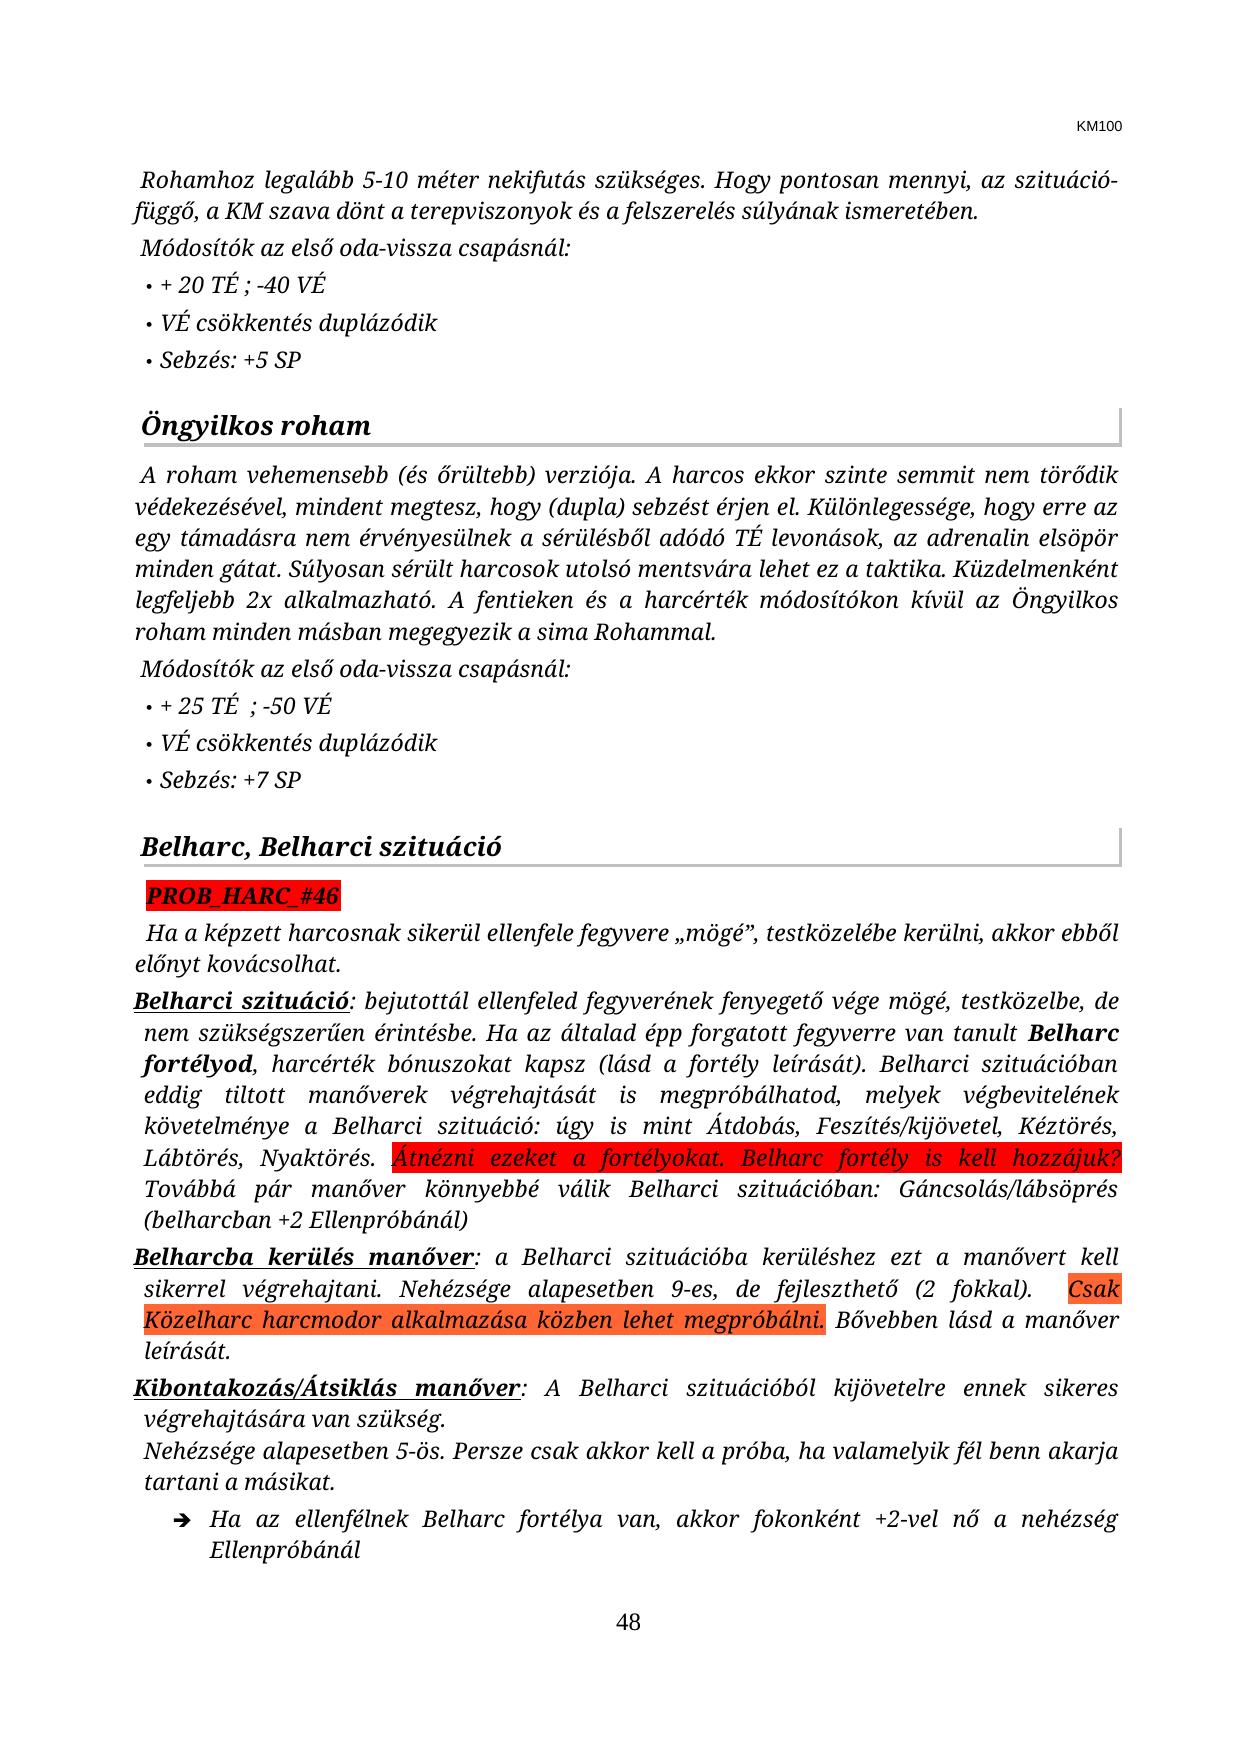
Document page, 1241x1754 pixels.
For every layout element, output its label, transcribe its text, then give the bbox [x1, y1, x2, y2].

text Módosítók az első oda-vissza csapásnál: [134, 653, 1122, 684]
list Sebzés: +5 SP [146, 344, 1122, 375]
subtitle Belharc, Belharci szituáció [140, 828, 1118, 864]
text Belharcba kerülés manőver: a Belharci szituációba kerüléshez ezt a manővert kell sikerrel végrehajtani. Nehézsége alapesetben 9-es, de fejleszthető (2 fokkal). Csak Közelharc harcmodor alkalmazása közben lehet megpróbálni. Bővebben lásd a manőver leírását. [133, 1241, 1122, 1366]
list Ha az ellenfélnek Belharc fortélya van, akkor fokonként +2-vel nő a nehézség Ellenpróbánál [172, 1503, 1122, 1566]
text PROB_HARC_#46 [134, 880, 1122, 911]
text A roham vehemensebb (és őrültebb) verziója. A harcos ekkor szinte semmit nem törődik védekezésével, mindent megtesz, hogy (dupla) sebzést érjen el. Különlegessége, hogy erre az egy támadásra nem érvényesülnek a sérülésből adódó TÉ levonások, az adrenalin elsöpör minden gátat. Súlyosan sérült harcosok utolsó mentsvára lehet ez a taktika. Küzdelmenként legfeljebb 2x alkalmazható. A fentieken és a harcérték módosítókon kívül az Öngyilkos roham minden másban megegyezik a sima Rohammal. [134, 459, 1122, 647]
list VÉ csökkentés duplázódik [146, 727, 1122, 758]
text Kibontakozás/Átsiklás manőver: A Belharci szituációból kijövetelre ennek sikeres végrehajtására van szükség. Nehézsége alapesetben 5-ös. Persze csak akkor kell a próba, ha valamelyik fél benn akarja tartani a másikat. [133, 1372, 1122, 1497]
list Sebzés: +7 SP [146, 764, 1122, 796]
text Belharci szituáció: bejutottál ellenfeled fegyverének fenyegető vége mögé, testközelbe, de nem szükségszerűen érintésbe. Ha az általad épp forgatott fegyverre van tanult Belharc fortélyod, harcérték bónuszokat kapsz (lásd a fortély leírását). Belharci szituációban eddig tiltott manőverek végrehajtását is megpróbálhatod, melyek végbevitelének követelménye a Belharci szituáció: úgy is mint Átdobás, Feszítés/kijövetel, Kéztörés, Lábtörés, Nyaktörés. Átnézni ezeket a fortélyokat. Belharc fortély is kell hozzájuk? Továbbá pár manőver könnyebbé válik Belharci szituációban: Gáncsolás/lábsöprés (belharcban +2 Ellenpróbánál) [133, 985, 1122, 1235]
text Ha a képzett harcosnak sikerül ellenfele fegyvere „mögé”, testközelébe kerülni, akkor ebből előnyt kovácsolhat. [134, 917, 1122, 979]
list + 20 TÉ ; -40 VÉ [146, 269, 1122, 301]
subtitle Öngyilkos roham [140, 408, 1118, 443]
text Módosítók az első oda-vissza csapásnál: [134, 232, 1122, 263]
text Rohamhoz legalább 5-10 méter nekifutás szükséges. Hogy pontosan mennyi, az szituáció-függő, a KM szava dönt a terepviszonyok és a felszerelés súlyának ismeretében. [134, 164, 1122, 226]
list + 25 TÉ ; -50 VÉ [146, 690, 1122, 721]
list VÉ csökkentés duplázódik [146, 307, 1122, 338]
